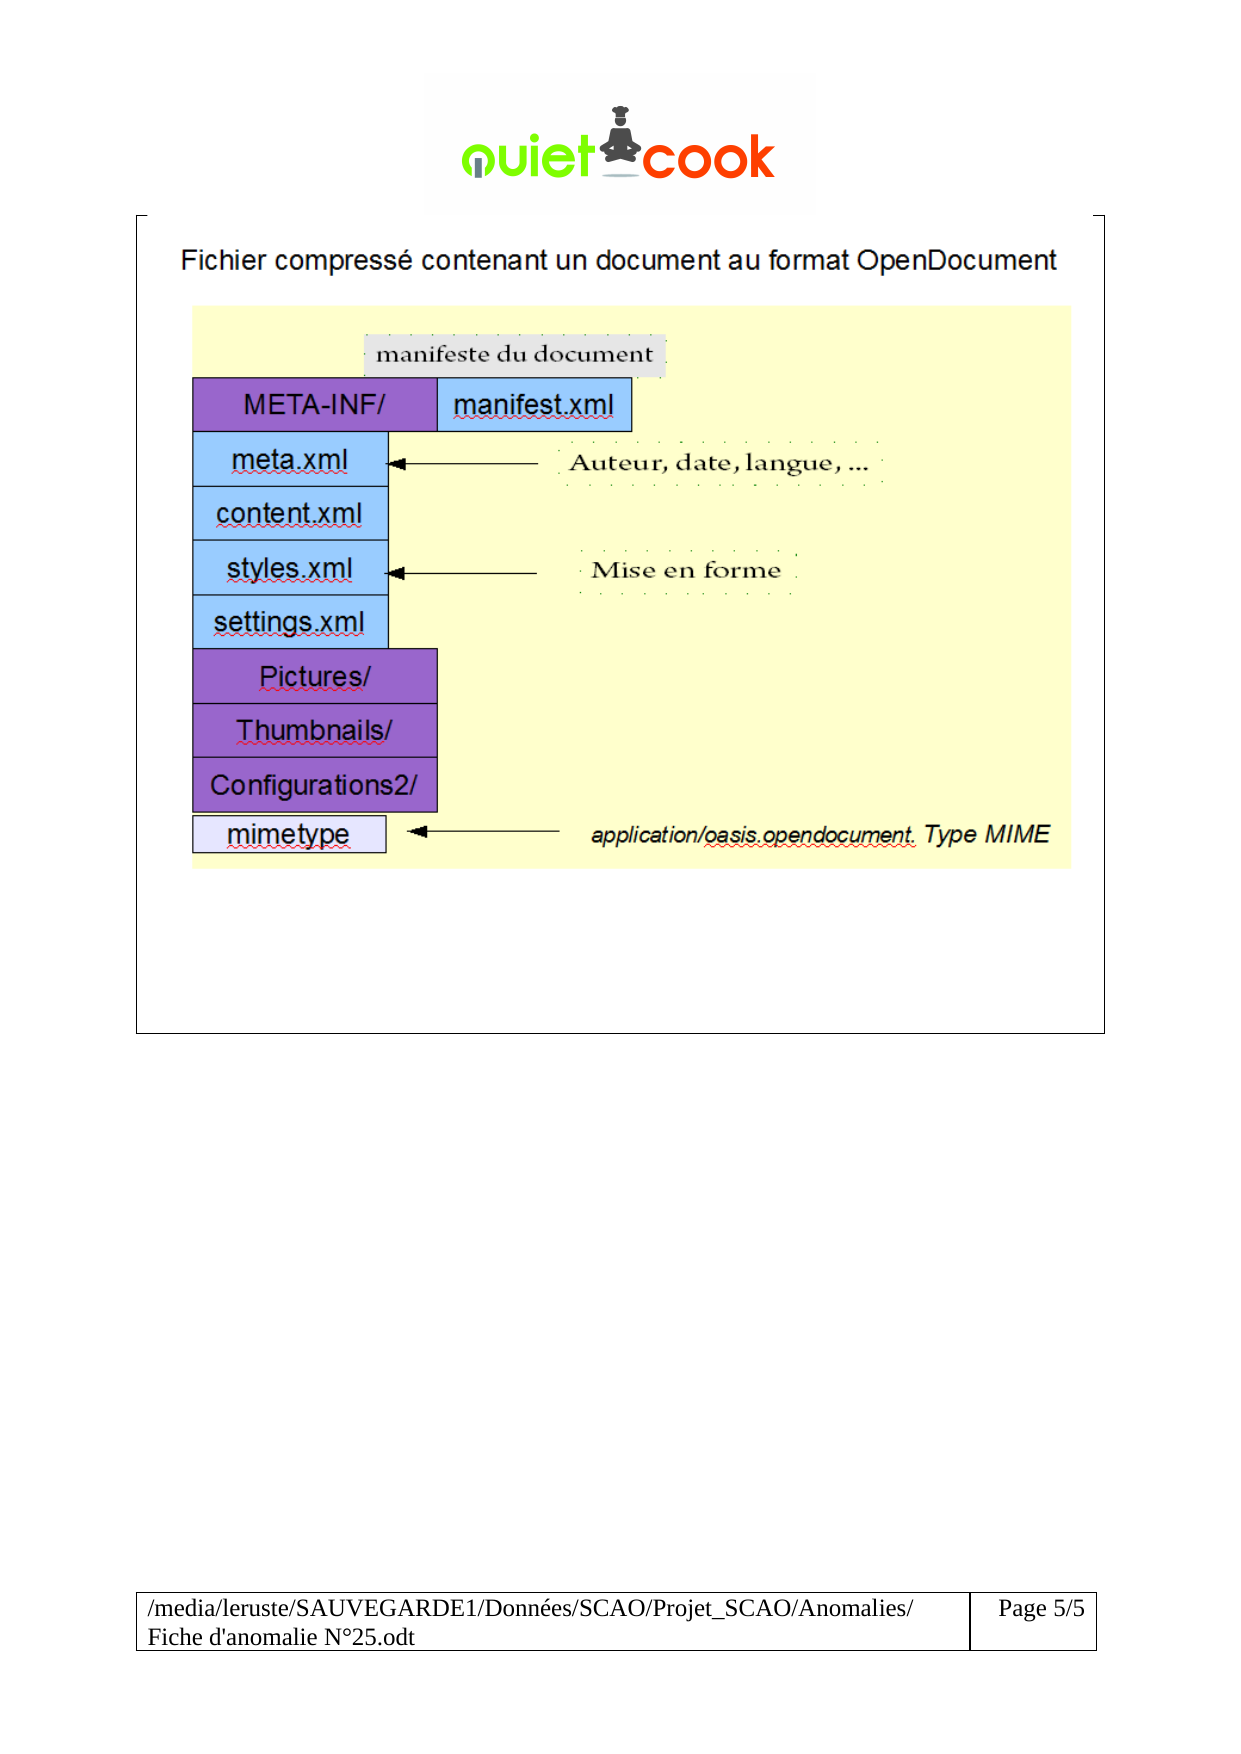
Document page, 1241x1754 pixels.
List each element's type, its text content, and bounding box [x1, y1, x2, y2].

picture [147, 73, 1093, 882]
table_cell BOM : Description : Dans kicad sous eeschema, la génération de la BOM se fait en suivant la procédure de la documentation : « Puisque le fichier netliste e-r-ble.net intermédiaire contient toutes les informations sur les composants utilisés, une liste de composants peut en être extraite. Voici la fenêtre de configuration du plugin (sous Linux) permettant de créer un fichier de BOM (Bill Of Materials) personnalisé : xsltproc is a command line tool for applying XSLT stylesheets to XML documents. It is part of libxslt(3), the XSLT C library for GNOME. While it was developed as part of the GNOME project, it can operate independently of the GNOME desktop. La commande xsltproc est utilisée dans kicad (fenêtre ci-dessus), elle peut aussi être utilisée dans un terminal. Le chemin vers la feuille de style bom2csv.xsl dépend de votre système. Actuellement, la meilleure feuille de style XSLT pour la génération du BOM est nommée bom2csv.xsl. Vous êtes libre de la modifier en fonction de vos besoins, et si vous développez un autre modèle utile à tous, vous pouvez demander qu’il fasse partie du projet KiCad. » En cliquant sur generate, un fichier est créer e-r-ble.xml. Le problème est, comment exploiter ce fichier ? En ouvrant le fichier avec Mozila Firefox : « Aucune information de style ne semble associée à ce fichier XML. L’arbre du document est affiché ci-dessous. » Un extrait : « <export version="D"><design><source>/media/leruste/SAUVEGARDE1/Données/SCAO/kicad/e-r-ble/e-r-ble.sch</source><date>lun. 22 août 2016 12:35:28 CEST</date><tool>Eeschema 4.0.2+dfsg1-stable</tool><sheet number="1" name="/" tstamps="/"><title_block><title>Shield Arduino 101 e-rupteur Ble</title><company>Quiet cook</company><rev>REV A</rev><date>2016-08-06</date><source>e-r-ble.sch</source><comment number="1" value=""/><comment number="2" value=""/><comment number="3" value=""/><comment number="4" value=""/></title_block></sheet></design><components> » Il est possible d’ouvrir ce fichier sous Calc, selon la procédure : Ouvrir Calc Ouvrir e-r-ble.xml en prenant un jeu de caractères comme Arabe (Dos/os2-864) Mais le problème reste le même : comment exploiter ce fichier ? Selon le lien ci-dessous : https://fr.wikipedia.org/wiki/Extensible_Markup_Language Dans l’aide en ligne de Writer on trouve des informations comme : Structure du fichier XML Les documents au format OpenDocument sont stockés en tant qu'archives compressées contenant des fichiers XML. Pour afficher ces fichiers XML, vous pouvez ouvrir le fichier OpenDocument avec un programme de décompression. Les fichiers et répertoires suivants se trouvent dans les fichiers OpenDocument : Le texte contenu dans le document se situe dans content.xml. Par défaut, le fichier content.xml est stocké sans éléments de formatage comme les retraits ou les sauts de ligne pour réduire les temps d'ouverture et d'enregistrement du document. Sur l'onglet Outils - Options - LibreOffice - Configuration avancée vous pouvez activer l'utilisation des retraits et des sauts de ligne en paramétrant la propriété /org.openoffice.Office.Common/Save/Document PrettyPrinting sur vrai. Le fichier meta.xml contient les métadonnées du document, que vous pouvez saisir dans Fichier - Propriétés. Si vous enregistrez un document protégé par mot de passe, le fichier meta.xml ne sera pas chiffré. Le fichier settings.xml contient des informations complémentaires sur les paramètres du document en question. Vous trouverez dans styles.xml les styles appliqués au document et visibles dans la fenêtre Styles et formatage. Le fichier meta-inf/manifest.xml décrit la structure du fichier XML. Le format de fichier compressé peut contenir des fichiers et dossiers supplémentaires. A titre d’exemple, j’ai fait l’expérience sur le fichier Calc Gestion_des_anomalies.ods selon la procédure suivante : Créer un répertoire gestion_xml Clic droit sur le fichier Ouvrir avec « gestionnaire d’archives » Extraire en désignant le répertoire gestion_xml. C’est impressionnant de voir le nombre de répertoires et de fichiers qui apparaîssent : Un répertoire « configuration2 » qui contient 9 sous-répertoires et de nombreux fichiers Un répertoire « META-INF » qui contient le fichier manifest.xml Un répertoire « Thumbnails » qui contient le fichier thumbnails.png Des fichiers : content.xml manifest.rdf meta.xml mimetype settings.xml styles.xml Voilà, une vraie usine à gaz pour un simple fichier ! Donc maintenant, notre fichier e-r-ble.xml est l’un d’entre eux. Comment faire pour créer les autres ? Je devine tout doucement que la documentation peut-être générée à partir du terminal. L'Extensible Markup Language (XMLnote 1, « langage de balisage extensible1 » en français) est un métalangage informatique de balisage générique qui dérive du SGML. https://fr.wikipedia.org/wiki/Extensible_Markup_Language XML se présente en général comme une chaîne de caractères, séparant deux niveaux : du texte à destination des humains, et des balises à destination des machines. Voilà, pour entrer dans le monde du XML, il un outil supplémentaire : « The XML C parser and toolkit of Gnome » libxml http://xmlsoft.org/index.html [137, 216, 1104, 1033]
